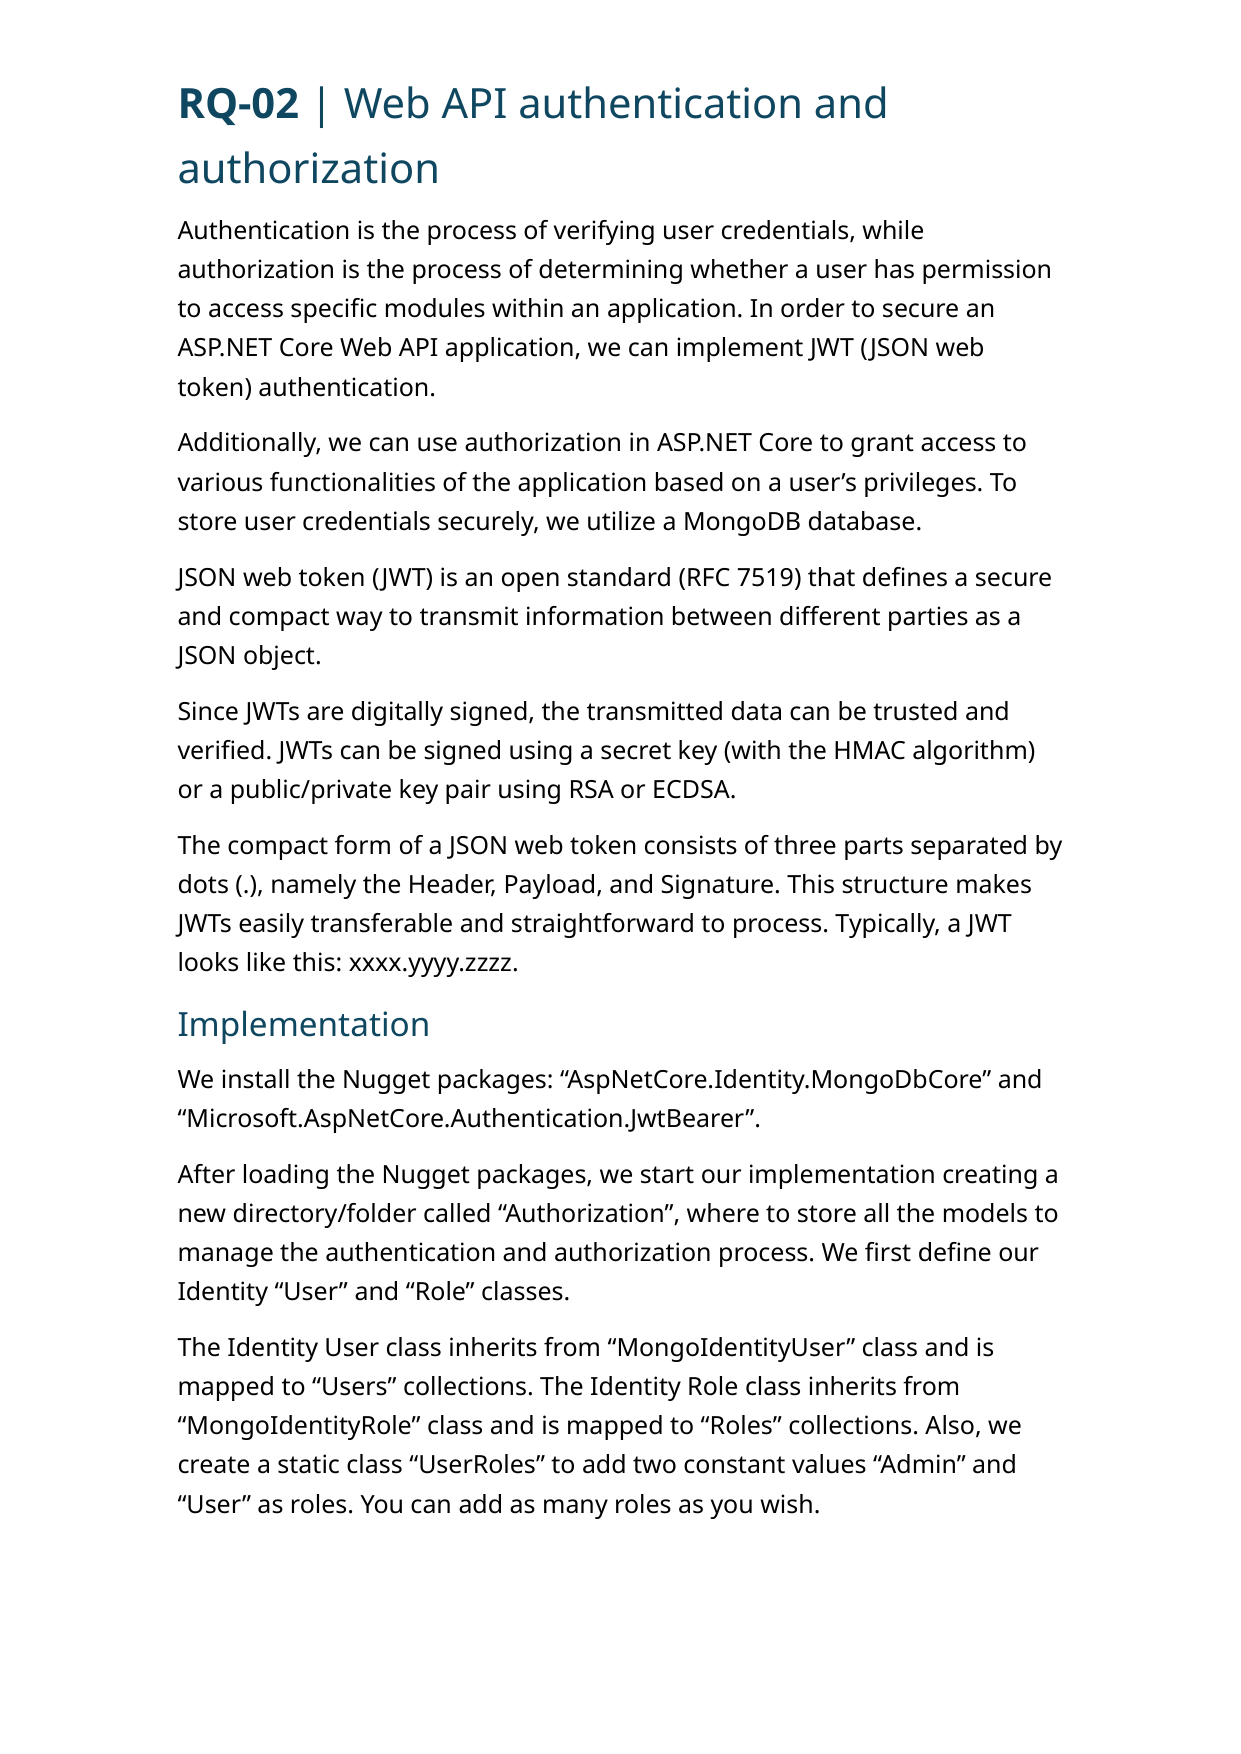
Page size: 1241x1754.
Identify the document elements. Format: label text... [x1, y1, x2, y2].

text We install the Nugget packages: “AspNetCore.Identity.MongoDbCore” and “Microsoft.AspNetCore.Authentication.JwtBearer”. [177, 1061, 1063, 1134]
text The Identity User class inherits from “MongoIdentityUser” class and is mapped to “Users” collections. The Identity Role class inherits from “MongoIdentityRole” class and is mapped to “Roles” collections. Also, we create a static class “UserRoles” to add two constant values “Admin” and “User” as roles. You can add as many roles as you wish. [177, 1330, 1063, 1520]
subtitle RQ-02 | Web API authentication and authorization [177, 74, 1063, 196]
subtitle Implementation [177, 1001, 1063, 1046]
text Authentication is the process of verifying user credentials, while authorization is the process of determining whether a user has permission to access specific modules within an application. In order to secure an ASP.NET Core Web API application, we can implement JWT (JSON web token) authentication. [177, 212, 1063, 403]
text JSON web token (JWT) is an open standard (RFC 7519) that defines a secure and compact way to transmit information between different parties as a JSON object. [177, 559, 1063, 672]
text The compact form of a JSON web token consists of three parts separated by dots (.), namely the Header, Payload, and Signature. This structure makes JWTs easily transferable and straightforward to process. Typically, a JWT looks like this: xxxx.yyyy.zzzz. [177, 827, 1063, 979]
text Since JWTs are digitally signed, the transmitted data can be trusted and verified. JWTs can be signed using a secret key (with the HMAC algorithm) or a public/private key pair using RSA or ECDSA. [177, 693, 1063, 806]
text Additionally, we can use authorization in ASP.NET Core to grant access to various functionalities of the application based on a user’s privileges. To store user credentials securely, we utilize a MongoDB database. [177, 425, 1063, 537]
text After loading the Nugget packages, we start our implementation creating a new directory/folder called “Authorization”, where to store all the models to manage the authentication and authorization process. We first define our Identity “User” and “Role” classes. [177, 1156, 1063, 1308]
